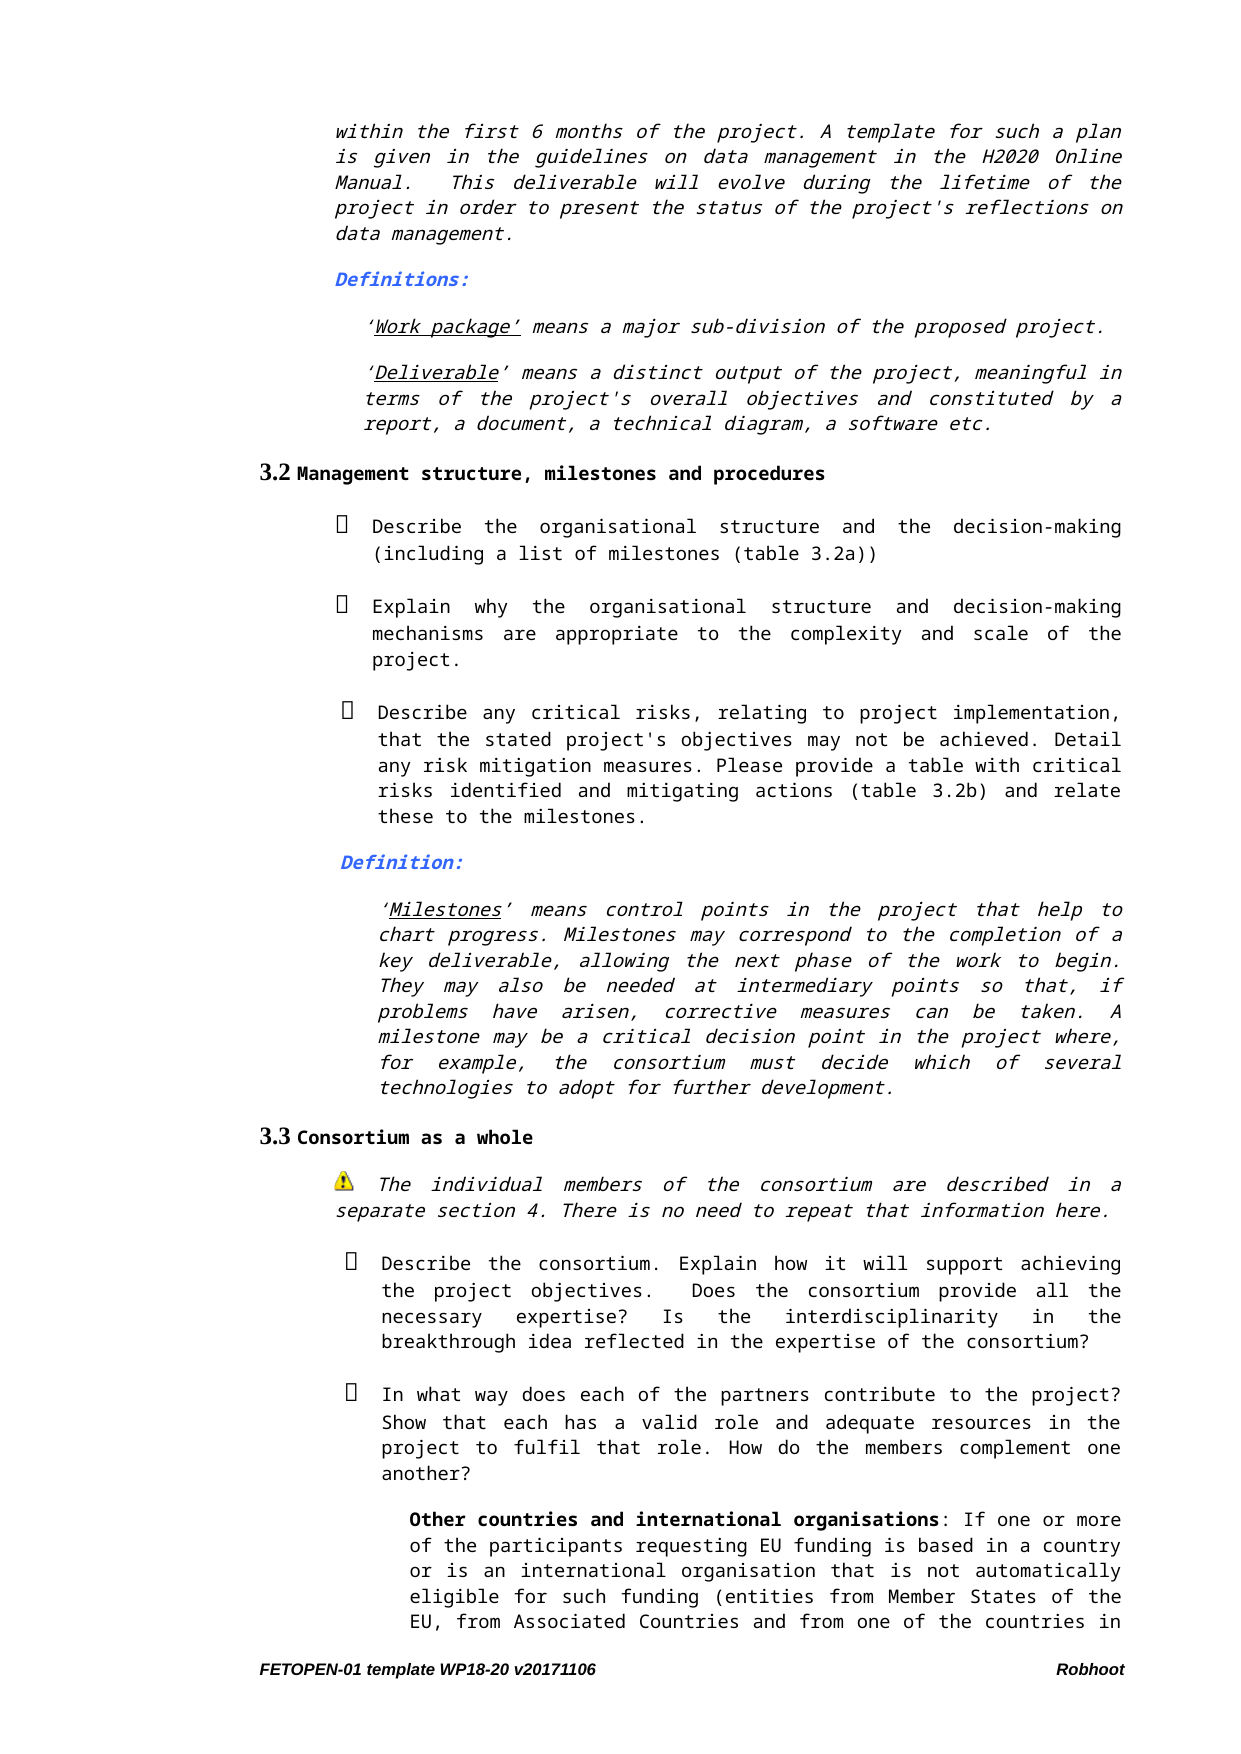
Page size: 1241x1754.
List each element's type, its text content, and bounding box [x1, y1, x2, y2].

text Definition: [340, 849, 1122, 875]
list Consortium as a whole [259, 1121, 1122, 1150]
text Definitions: [334, 267, 1122, 292]
text ‘Milestones’ means control points in the project that help to chart progress. Milestones may correspond to the completion of a key deliverable, allowing the next phase of the work to begin. They may also be needed at intermediary points so that, if problems have arisen, corrective measures can be taken. A milestone may be a critical decision point in the project where, for example, the consortium must decide which of several technologies to adopt for further development. [377, 896, 1122, 1100]
list Management structure, milestones and procedures [259, 457, 1122, 485]
picture [334, 1170, 356, 1192]
text ‘Work package’ means a major sub-division of the proposed project. [363, 313, 1122, 338]
text within the first 6 months of the project. A template for such a plan is given in the guidelines on data management in the H2020 Online Manual. This deliverable will evolve during the lifetime of the project in order to present the status of the project's reflections on data management. [334, 118, 1122, 246]
list Describe the consortium. Explain how it will support achieving the project objectives. Does the consortium provide all the necessary expertise? Is the interdisciplinarity in the breakthrough idea reflected in the expertise of the consortium? [343, 1243, 1122, 1354]
list In what way does each of the partners contribute to the project? Show that each has a valid role and adequate resources in the project to fulfil that role. How do the members complement one another? [343, 1375, 1122, 1486]
list Describe the organisational structure and the decision-making (including a list of milestones (table 3.2a)) [334, 506, 1122, 566]
list Explain why the organisational structure and decision-making mechanisms are appropriate to the complexity and scale of the project. [334, 587, 1122, 672]
text ‘Deliverable’ means a distinct output of the project, meaningful in terms of the project's overall objectives and constituted by a report, a document, a technical diagram, a software etc. [363, 359, 1122, 436]
text The individual members of the consortium are described in a separate section 4. There is no need to repeat that information here. [334, 1171, 1122, 1223]
list Describe any critical risks, relating to project implementation, that the stated project's objectives may not be achieved. Detail any risk mitigation measures. Please provide a table with critical risks identified and mitigating actions (table 3.2b) and relate these to the milestones. [340, 693, 1122, 829]
text Other countries and international organisations: If one or more of the participants requesting EU funding is based in a country or is an international organisation that is not automatically eligible for such funding (entities from Member States of the EU, from Associated Countries and from one of the countries in [409, 1506, 1122, 1634]
